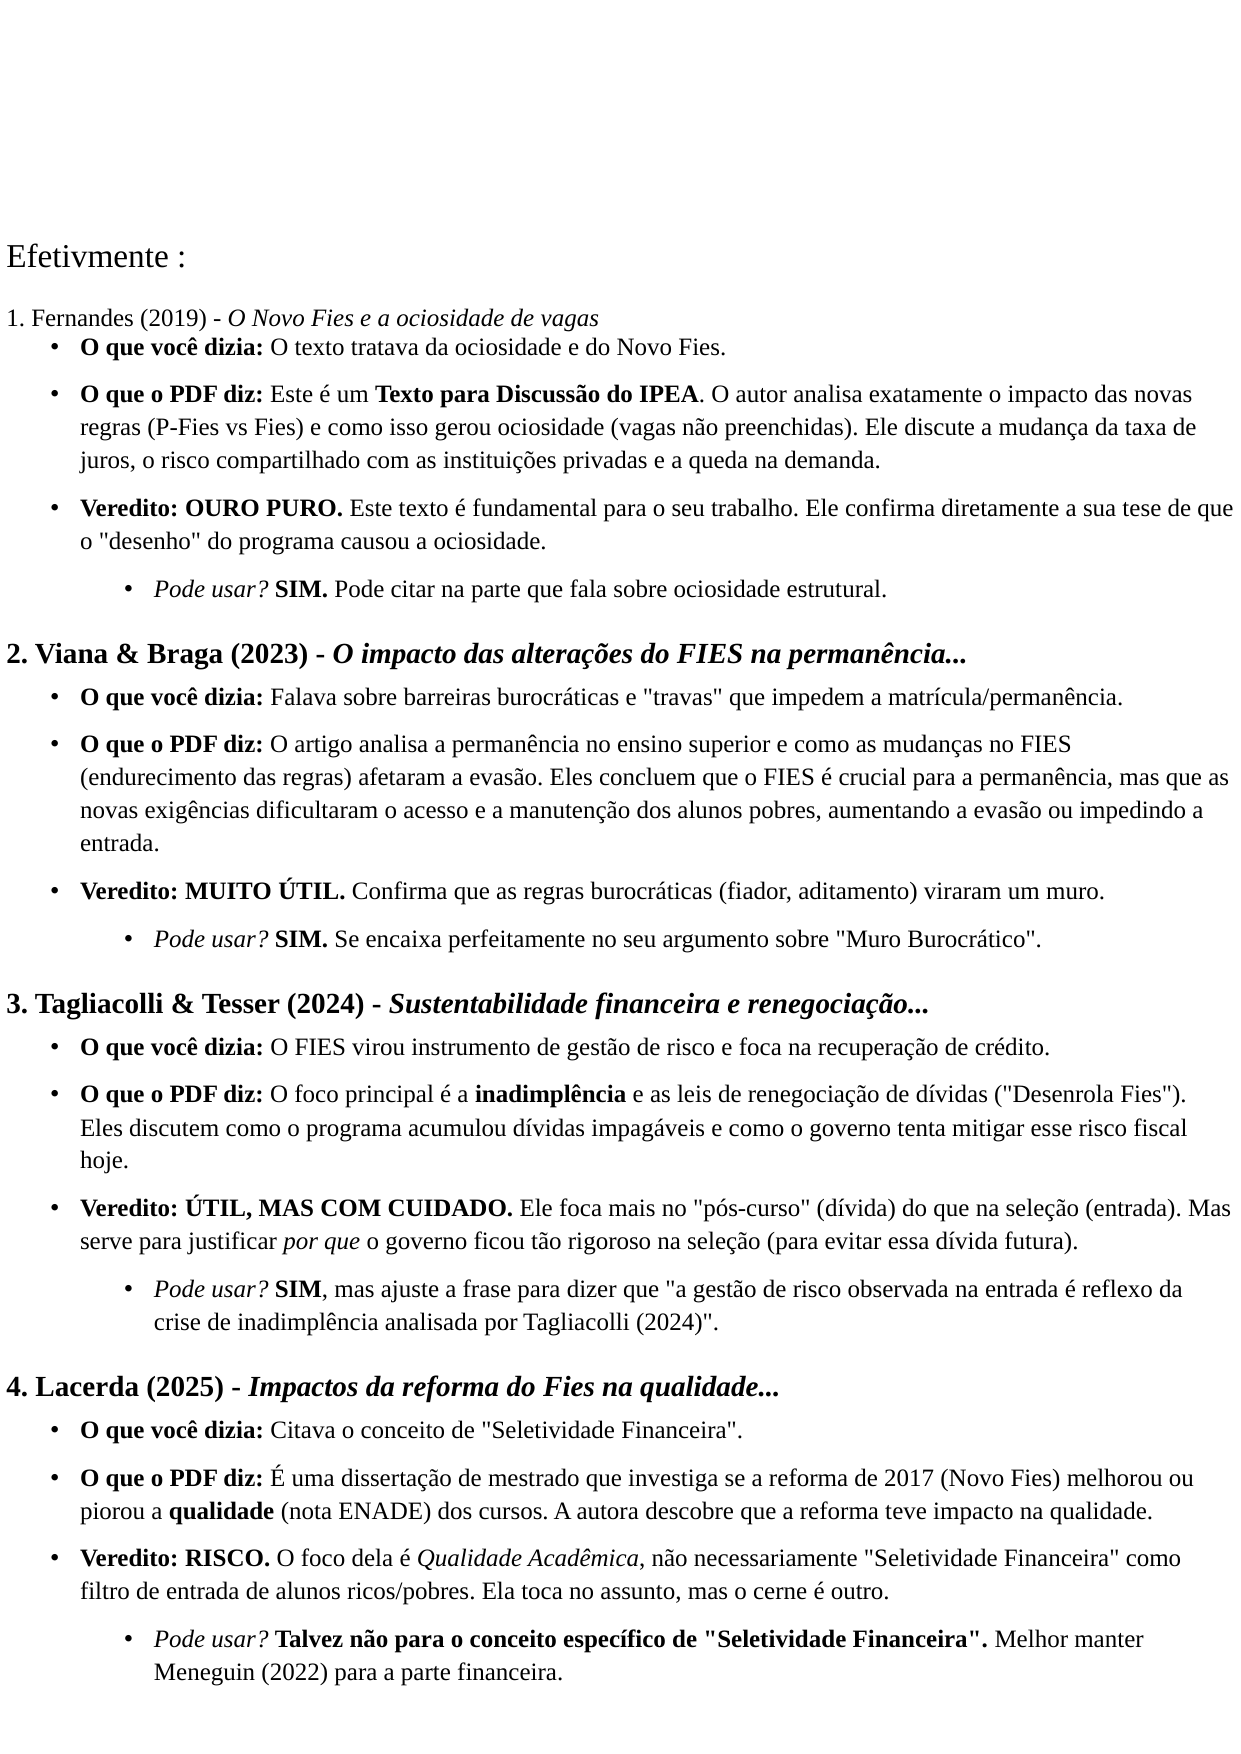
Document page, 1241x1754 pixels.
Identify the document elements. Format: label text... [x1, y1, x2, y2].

list O que você dizia: O texto tratava da ociosidade e do Novo Fies. [50, 332, 1234, 361]
list O que você dizia: O FIES virou instrumento de gestão de risco e foca na recuperação de crédito. [50, 1032, 1234, 1061]
list Pode usar? SIM. Se encaixa perfeitamente no seu argumento sobre "Muro Burocrático". [124, 924, 1234, 952]
list O que o PDF diz: O artigo analisa a permanência no ensino superior e como as mudanças no FIES (endurecimento das regras) afetaram a evasão. Eles concluem que o FIES é crucial para a permanência, mas que as novas exigências dificultaram o acesso e a manutenção dos alunos pobres, aumentando a evasão ou impedindo a entrada. [50, 729, 1234, 857]
list Pode usar? SIM. Pode citar na parte que fala sobre ociosidade estrutural. [124, 574, 1234, 602]
list O que você dizia: Falava sobre barreiras burocráticas e "travas" que impedem a matrícula/permanência. [50, 682, 1234, 711]
subtitle 4. Lacerda (2025) - Impactos da reforma do Fies na qualidade... [6, 1369, 1234, 1403]
list O que o PDF diz: É uma dissertação de mestrado que investiga se a reforma de 2017 (Novo Fies) melhorou ou piorou a qualidade (nota ENADE) dos cursos. A autora descobre que a reforma teve impacto na qualidade. [50, 1463, 1234, 1524]
list Veredito: MUITO ÚTIL. Confirma que as regras burocráticas (fiador, aditamento) viraram um muro. [50, 876, 1234, 905]
list Veredito: ÚTIL, MAS COM CUIDADO. Ele foca mais no "pós-curso" (dívida) do que na seleção (entrada). Mas serve para justificar por que o governo ficou tão rigoroso na seleção (para evitar essa dívida futura). [50, 1193, 1234, 1255]
list O que o PDF diz: O foco principal é a inadimplência e as leis de renegociação de dívidas ("Desenrola Fies"). Eles discutem como o programa acumulou dívidas impagáveis e como o governo tenta mitigar esse risco fiscal hoje. [50, 1079, 1234, 1174]
list O que você dizia: Citava o conceito de "Seletividade Financeira". [50, 1415, 1234, 1444]
list O que o PDF diz: Este é um Texto para Discussão do IPEA. O autor analisa exatamente o impacto das novas regras (P-Fies vs Fies) e como isso gerou ociosidade (vagas não preenchidas). Ele discute a mudança da taxa de juros, o risco compartilhado com as instituições privadas e a queda na demanda. [50, 379, 1234, 474]
subtitle 3. Tagliacolli & Tesser (2024) - Sustentabilidade financeira e renegociação... [6, 986, 1234, 1019]
list Pode usar? Talvez não para o conceito específico de "Seletividade Financeira". Melhor manter Meneguin (2022) para a parte financeira. [124, 1624, 1234, 1686]
list Veredito: RISCO. O foco dela é Qualidade Acadêmica, não necessariamente "Seletividade Financeira" como filtro de entrada de alunos ricos/pobres. Ela toca no assunto, mas o cerne é outro. [50, 1543, 1234, 1605]
text Efetivmente : [6, 236, 1234, 274]
text 1. Fernandes (2019) - O Novo Fies e a ociosidade de vagas [6, 303, 1234, 332]
subtitle 2. Viana & Braga (2023) - O impacto das alterações do FIES na permanência... [6, 636, 1234, 669]
list Veredito: OURO PURO. Este texto é fundamental para o seu trabalho. Ele confirma diretamente a sua tese de que o "desenho" do programa causou a ociosidade. [50, 493, 1234, 555]
list Pode usar? SIM, mas ajuste a frase para dizer que "a gestão de risco observada na entrada é reflexo da crise de inadimplência analisada por Tagliacolli (2024)". [124, 1274, 1234, 1336]
